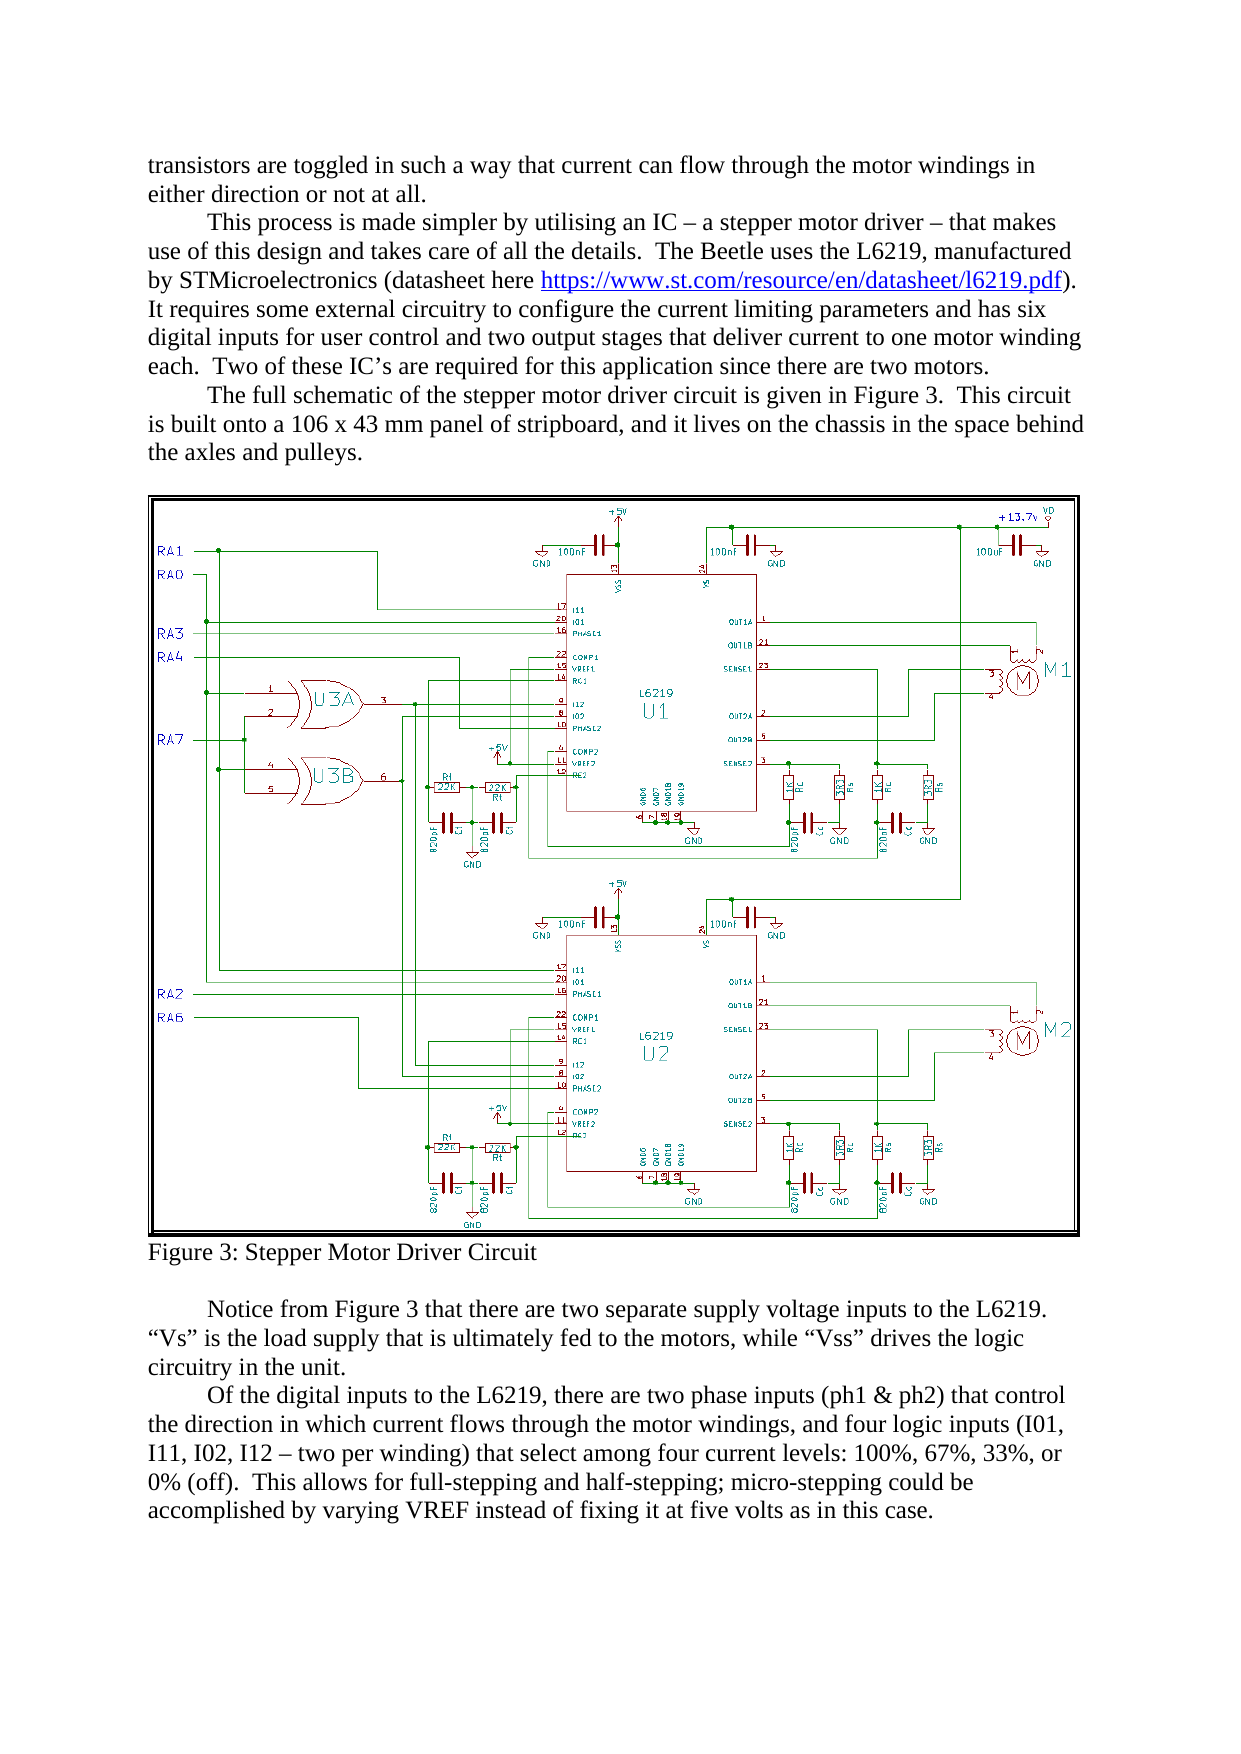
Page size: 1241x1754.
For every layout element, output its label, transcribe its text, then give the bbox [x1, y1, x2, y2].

text Figure 3: Stepper Motor Driver Circuit [148, 495, 1092, 1265]
text This process is made simpler by utilising an IC – a stepper motor driver – that makes use of this design and takes care of all the details. The Beetle uses the L6219, manufactured by STMicroelectronics (datasheet here https://www.st.com/resource/en/datasheet/l6219.pdf). It requires some external circuitry to configure the current limiting parameters and has six digital inputs for user control and two output stages that deliver current to one motor winding each. Two of these IC’s are required for this application since there are two motors. [148, 207, 1092, 380]
text Notice from Figure 3 that there are two separate supply voltage inputs to the L6219. “Vs” is the load supply that is ultimately fed to the motors, while “Vss” drives the logic circuitry in the unit. [148, 1294, 1092, 1380]
text transistors are toggled in such a way that current can flow through the motor windings in either direction or not at all. [148, 150, 1092, 207]
text Of the digital inputs to the L6219, there are two phase inputs (ph1 & ph2) that control the direction in which current flows through the motor windings, and four logic inputs (I01, I11, I02, I12 – two per winding) that select among four current levels: 100%, 67%, 33%, or 0% (off). This allows for full-stepping and half-stepping; micro-stepping could be accomplished by varying VREF instead of fixing it at five volts as in this case. [148, 1380, 1092, 1524]
text The full schematic of the stepper motor driver circuit is given in Figure 3. This circuit is built onto a 106 x 43 mm panel of stripboard, and it lives on the chassis in the space behind the axles and pulleys. [148, 380, 1092, 466]
